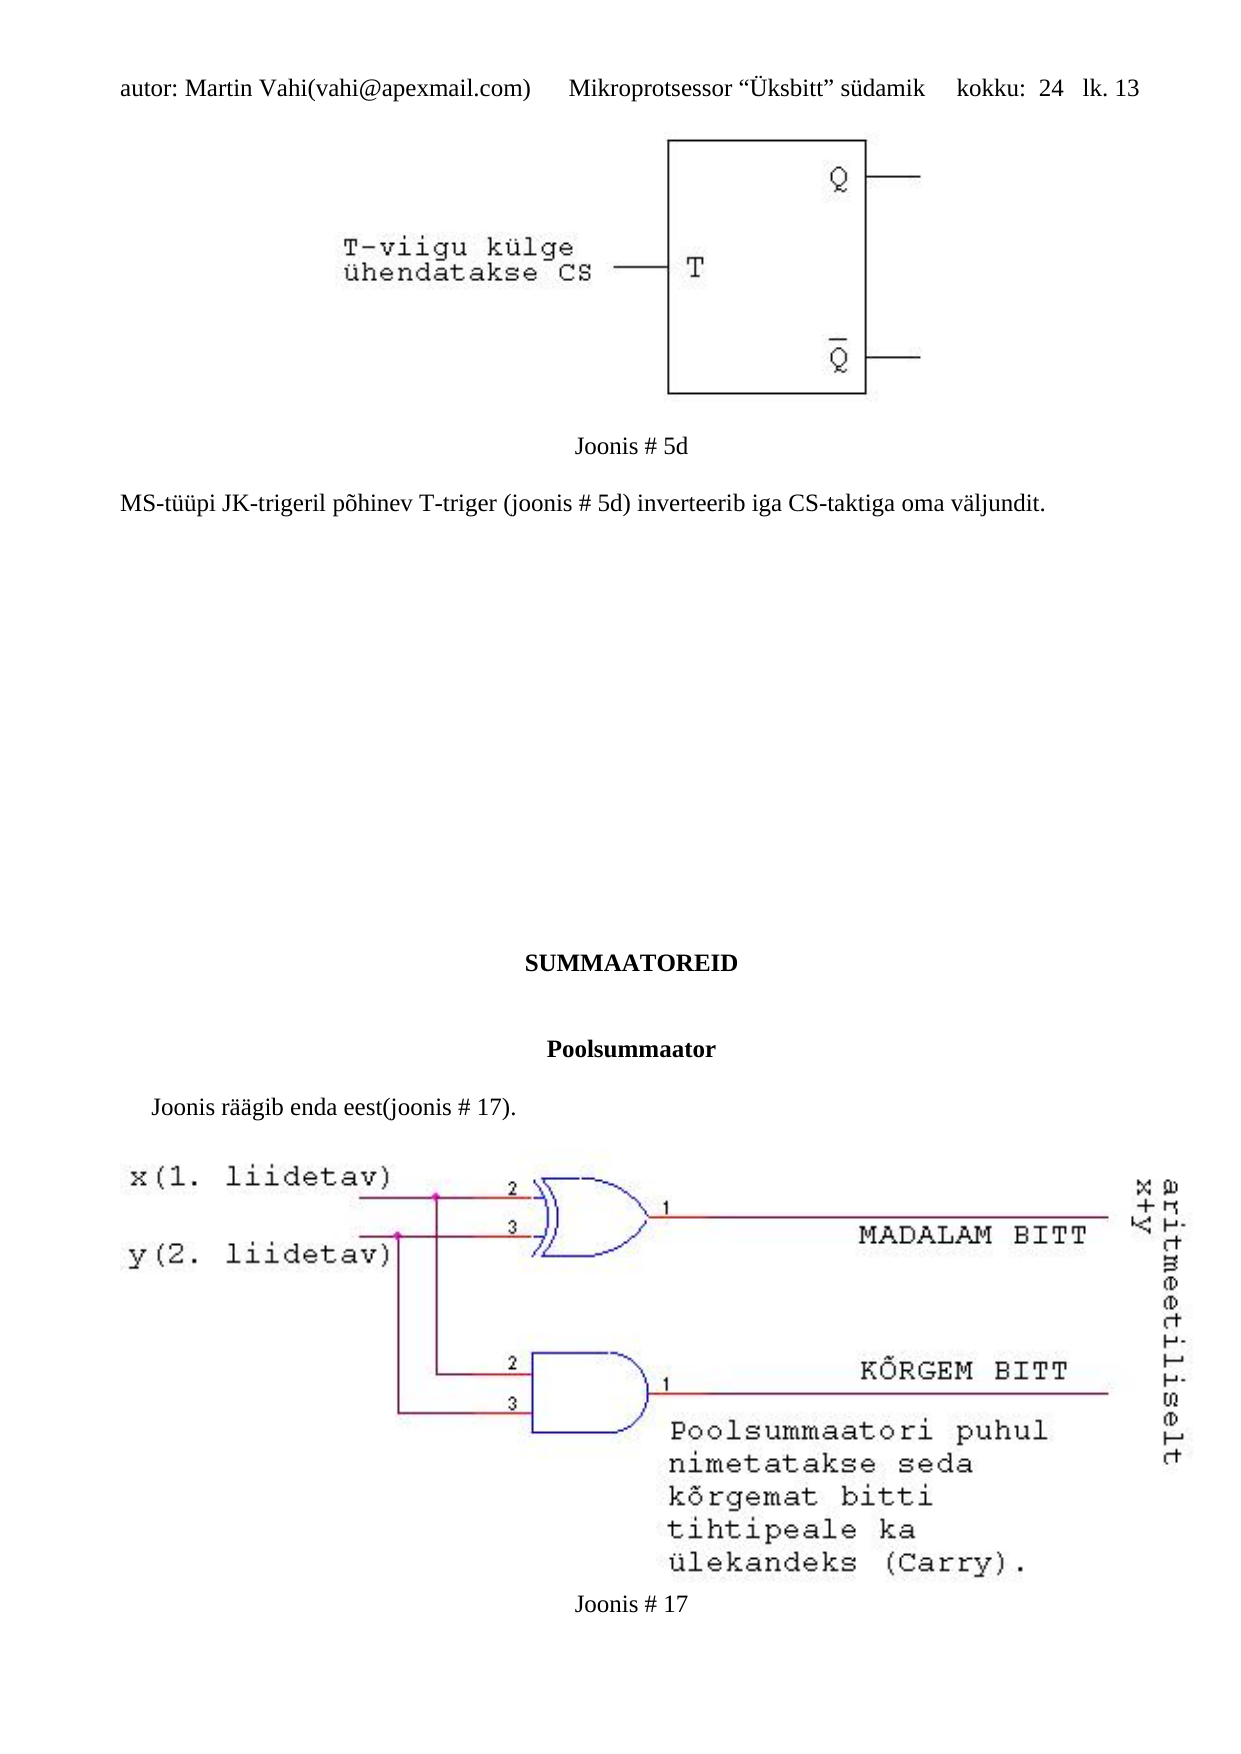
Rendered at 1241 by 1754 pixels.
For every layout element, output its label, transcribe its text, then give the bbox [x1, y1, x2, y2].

text SUMMAATOREID [120, 948, 1143, 977]
text Joonis # 17 [120, 1590, 1143, 1618]
text Joonis # 5d [120, 431, 1143, 459]
text MS-tüüpi JK-trigeril põhinev T-triger (joonis # 5d) inverteerib iga CS-taktiga oma väljundit. [120, 488, 1143, 517]
text Joonis räägib enda eest(joonis # 17). [120, 1092, 1143, 1121]
picture [334, 131, 928, 402]
text Poolsummaator [120, 1034, 1143, 1063]
picture [120, 1149, 1199, 1589]
